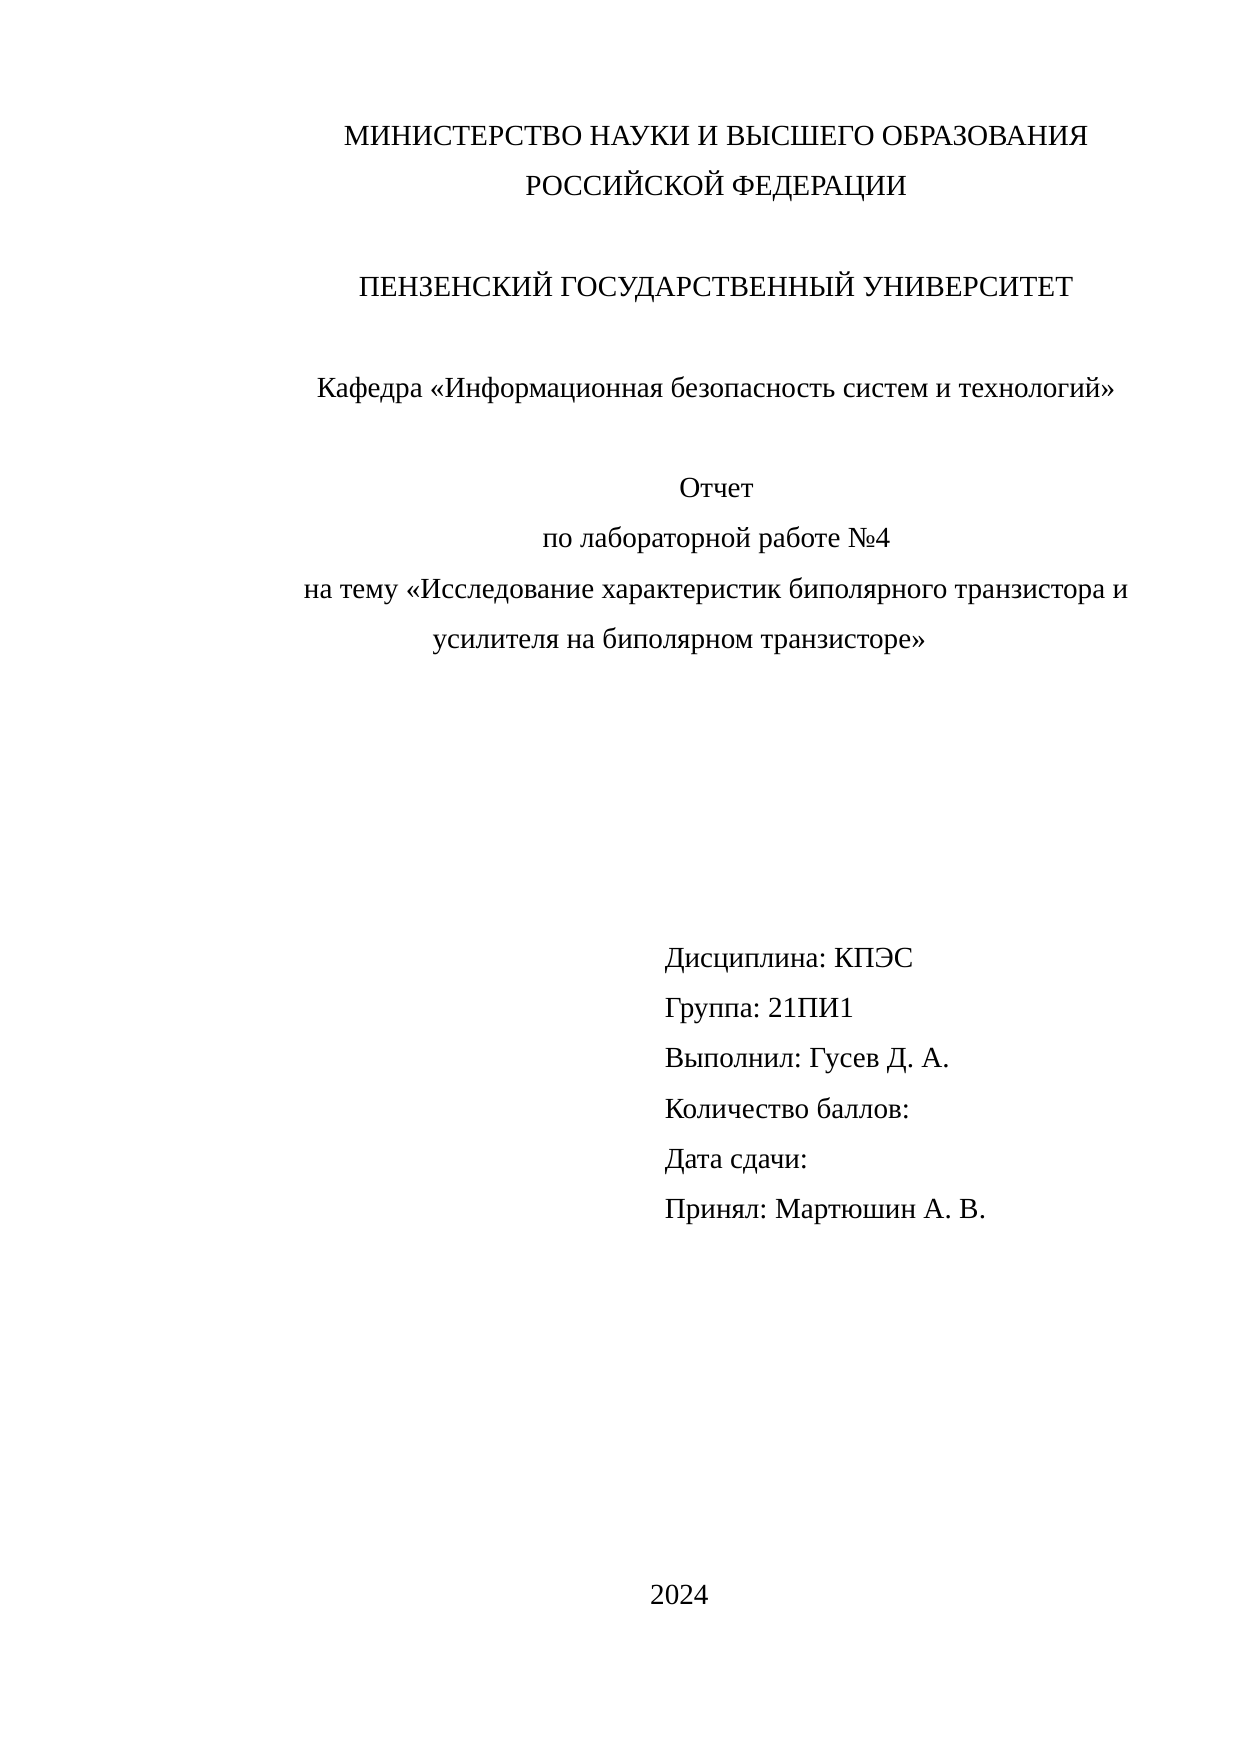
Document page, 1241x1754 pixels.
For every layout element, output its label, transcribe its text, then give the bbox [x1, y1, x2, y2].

text Дисциплина: КПЭС [591, 940, 1181, 973]
text ПЕНЗЕНСКИЙ ГОСУДАРСТВЕННЫЙ УНИВЕРСИТЕТ [177, 269, 1181, 303]
text Количество баллов: [591, 1091, 1181, 1124]
text Кафедра «Информационная безопасность систем и технологий» [177, 370, 1181, 403]
text Дата сдачи: [591, 1141, 1181, 1175]
text по лабораторной работе №4 [177, 521, 1181, 554]
text 2024 [177, 1577, 1181, 1611]
text Группа: 21ПИ1 [591, 990, 1181, 1024]
text Принял: Мартюшин А. В. [591, 1191, 1181, 1225]
text МИНИСТЕРСТВО НАУКИ И ВЫСШЕГО ОБРАЗОВАНИЯ [177, 118, 1181, 152]
text РОССИЙСКОЙ ФЕДЕРАЦИИ [177, 168, 1181, 202]
text Выполнил: Гусев Д. А. [591, 1041, 1181, 1074]
text Отчет [177, 470, 1181, 504]
text на тему «Исследование характеристик биполярного транзистора и усилителя на биполярном транзисторе» [177, 571, 1181, 655]
